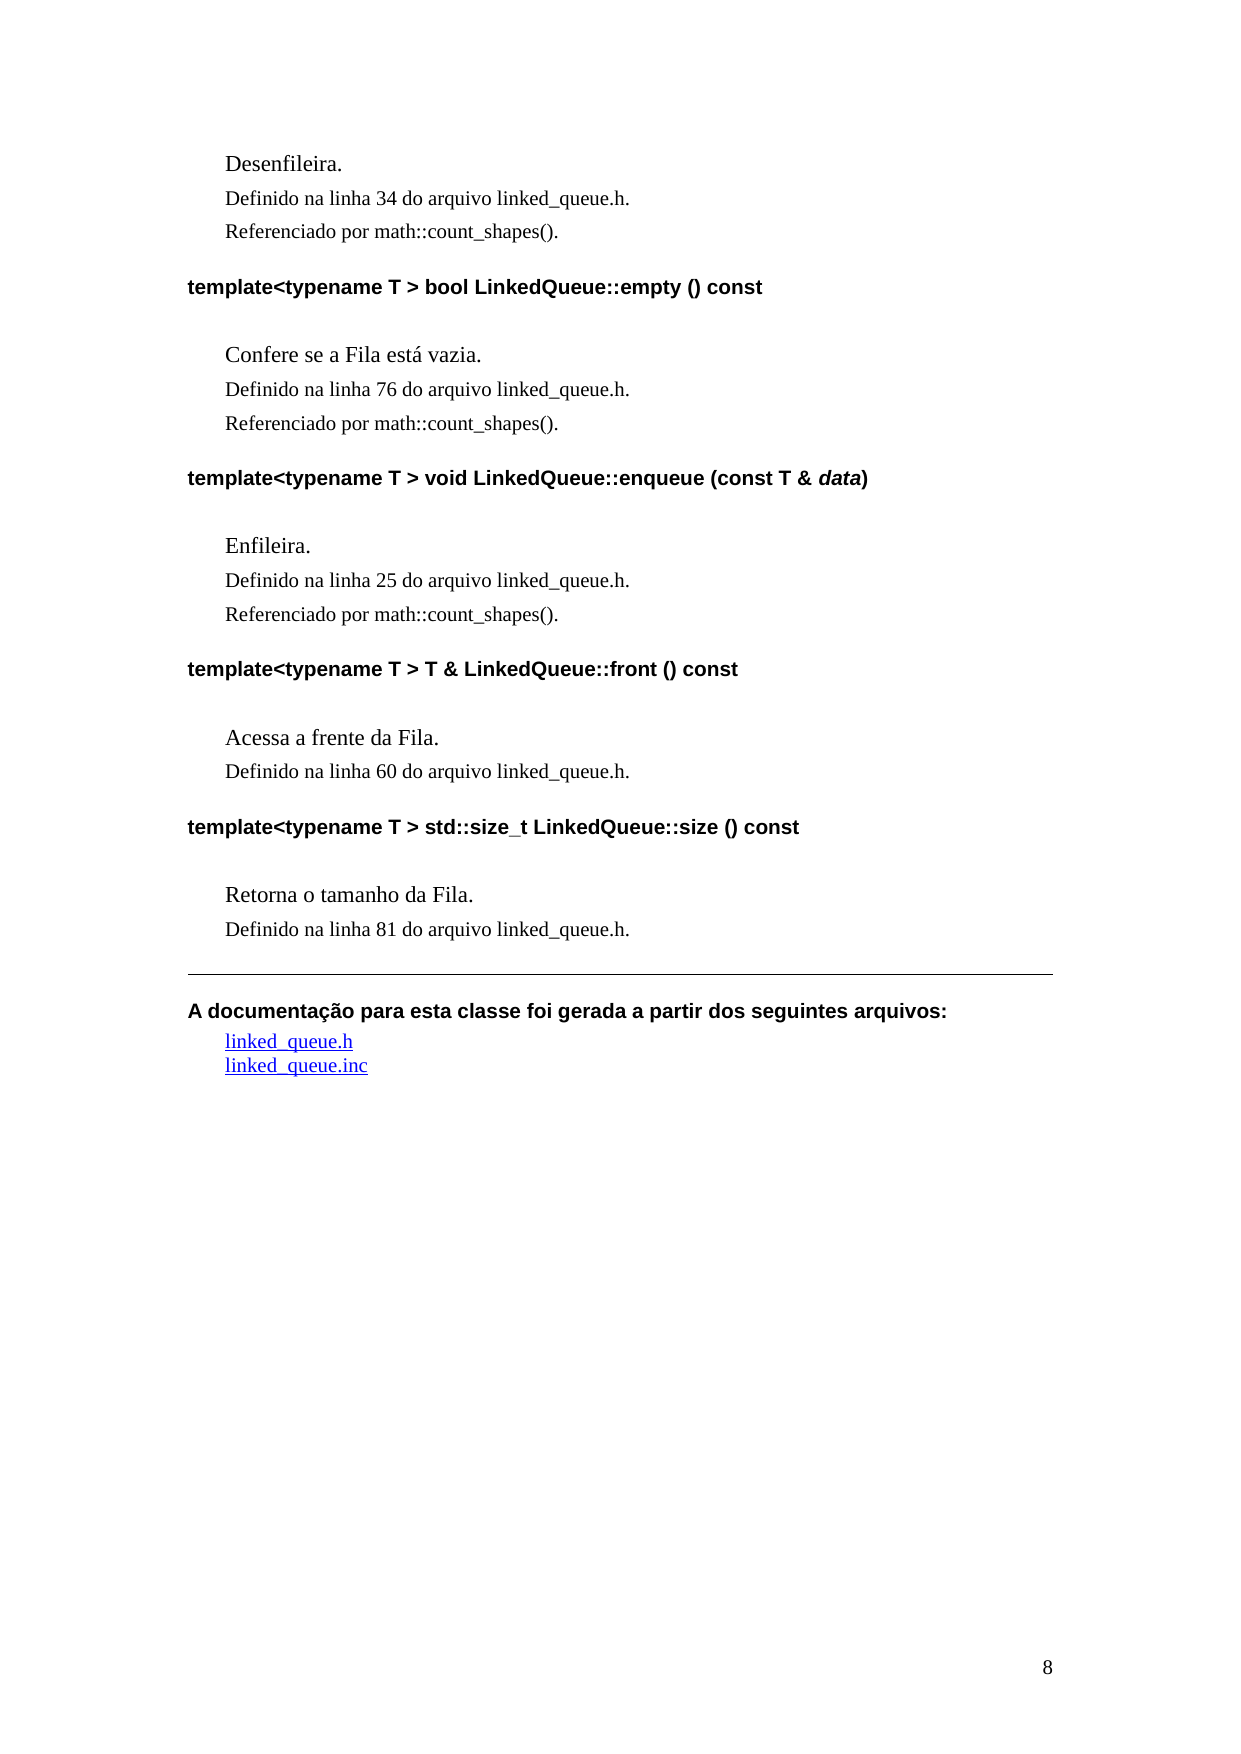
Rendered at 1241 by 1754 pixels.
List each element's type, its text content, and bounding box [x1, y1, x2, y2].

text Desenfileira. [225, 150, 1053, 176]
text Retorna o tamanho da Fila. [225, 882, 1053, 908]
text Enfileira. [225, 532, 1053, 559]
subtitle template<typename T > std::size_t LinkedQueue::size () const [187, 815, 1053, 839]
text Acessa a frente da Fila. [225, 724, 1053, 750]
subtitle template<typename T > bool LinkedQueue::empty () const [187, 274, 1053, 298]
subtitle A documentação para esta classe foi gerada a partir dos seguintes arquivos: [187, 999, 1053, 1023]
list Definido na linha 81 do arquivo linked_queue.h. [225, 917, 1053, 941]
list Definido na linha 60 do arquivo linked_queue.h. [225, 759, 1053, 783]
list Definido na linha 25 do arquivo linked_queue.h. [225, 568, 1053, 592]
list Definido na linha 76 do arquivo linked_queue.h. [225, 377, 1053, 401]
list linked_queue.h [225, 1029, 1053, 1053]
list Referenciado por math::count_shapes(). [225, 410, 1053, 434]
subtitle template<typename T > void LinkedQueue::enqueue (const T & data) [187, 466, 1053, 490]
list Referenciado por math::count_shapes(). [225, 219, 1053, 243]
subtitle template<typename T > T & LinkedQueue::front () const [187, 657, 1053, 681]
list linked_queue.inc [225, 1053, 1053, 1077]
list Referenciado por math::count_shapes(). [225, 602, 1053, 626]
list Definido na linha 34 do arquivo linked_queue.h. [225, 186, 1053, 210]
text Confere se a Fila está vazia. [225, 341, 1053, 368]
